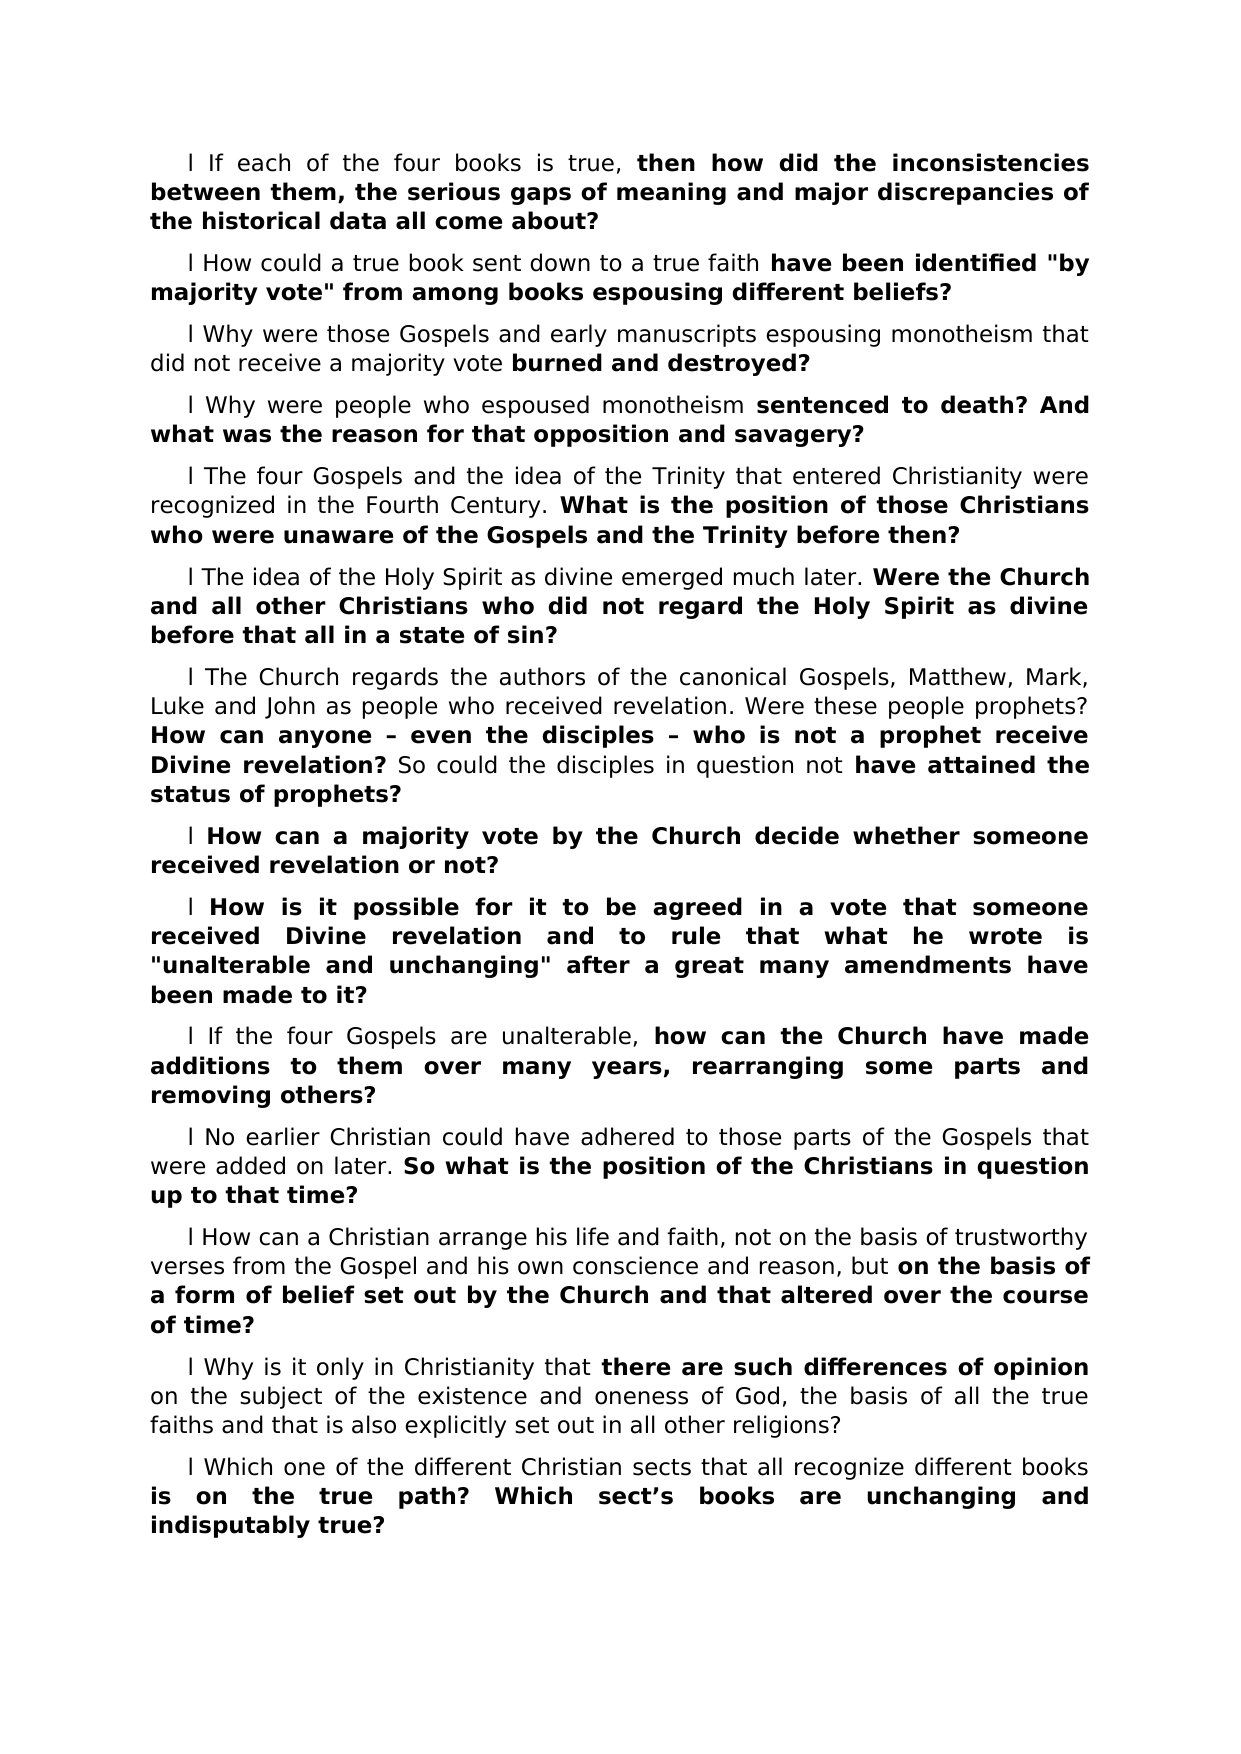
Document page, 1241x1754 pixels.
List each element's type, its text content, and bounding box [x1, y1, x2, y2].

text l Why is it only in Christianity that there are such differences of opinion on the subject of the existence and oneness of God, the basis of all the true faiths and that is also explicitly set out in all other religions? [150, 1354, 1090, 1439]
text l Why were people who espoused monotheism sentenced to death? And what was the reason for that opposition and savagery? [150, 392, 1090, 448]
text l If the four Gospels are unalterable, how can the Church have made additions to them over many years, rearranging some parts and removing others? [150, 1023, 1090, 1109]
text l If each of the four books is true, then how did the inconsistencies between them, the serious gaps of meaning and major discrepancies of the historical data all come about? [150, 150, 1090, 235]
text l How can a majority vote by the Church decide whether someone received revelation or not? [150, 823, 1090, 879]
text l No earlier Christian could have adhered to those parts of the Gospels that were added on later. So what is the position of the Christians in question up to that time? [150, 1124, 1090, 1209]
text l The Church regards the authors of the canonical Gospels, Matthew, Mark, Luke and John as people who received revelation. Were these people prophets? How can anyone – even the disciples – who is not a prophet receive Divine revelation? So could the disciples in question not have attained the status of prophets? [150, 664, 1090, 808]
text l How could a true book sent down to a true faith have been identified "by majority vote" from among books espousing different beliefs? [150, 250, 1090, 306]
text l The idea of the Holy Spirit as divine emerged much later. Were the Church and all other Christians who did not regard the Holy Spirit as divine before that all in a state of sin? [150, 564, 1090, 649]
text l Why were those Gospels and early manuscripts espousing monotheism that did not receive a majority vote burned and destroyed? [150, 321, 1090, 377]
text l Which one of the different Christian sects that all recognize different books is on the true path? Which sect’s books are unchanging and indisputably true? [150, 1454, 1090, 1539]
text l The four Gospels and the idea of the Trinity that entered Christianity were recognized in the Fourth Century. What is the position of those Christians who were unaware of the Gospels and the Trinity before then? [150, 463, 1090, 549]
text l How can a Christian arrange his life and faith, not on the basis of trustworthy verses from the Gospel and his own conscience and reason, but on the basis of a form of belief set out by the Church and that altered over the course of time? [150, 1224, 1090, 1339]
text l How is it possible for it to be agreed in a vote that someone received Divine revelation and to rule that what he wrote is "unalterable and unchanging" after a great many amendments have been made to it? [150, 894, 1090, 1008]
